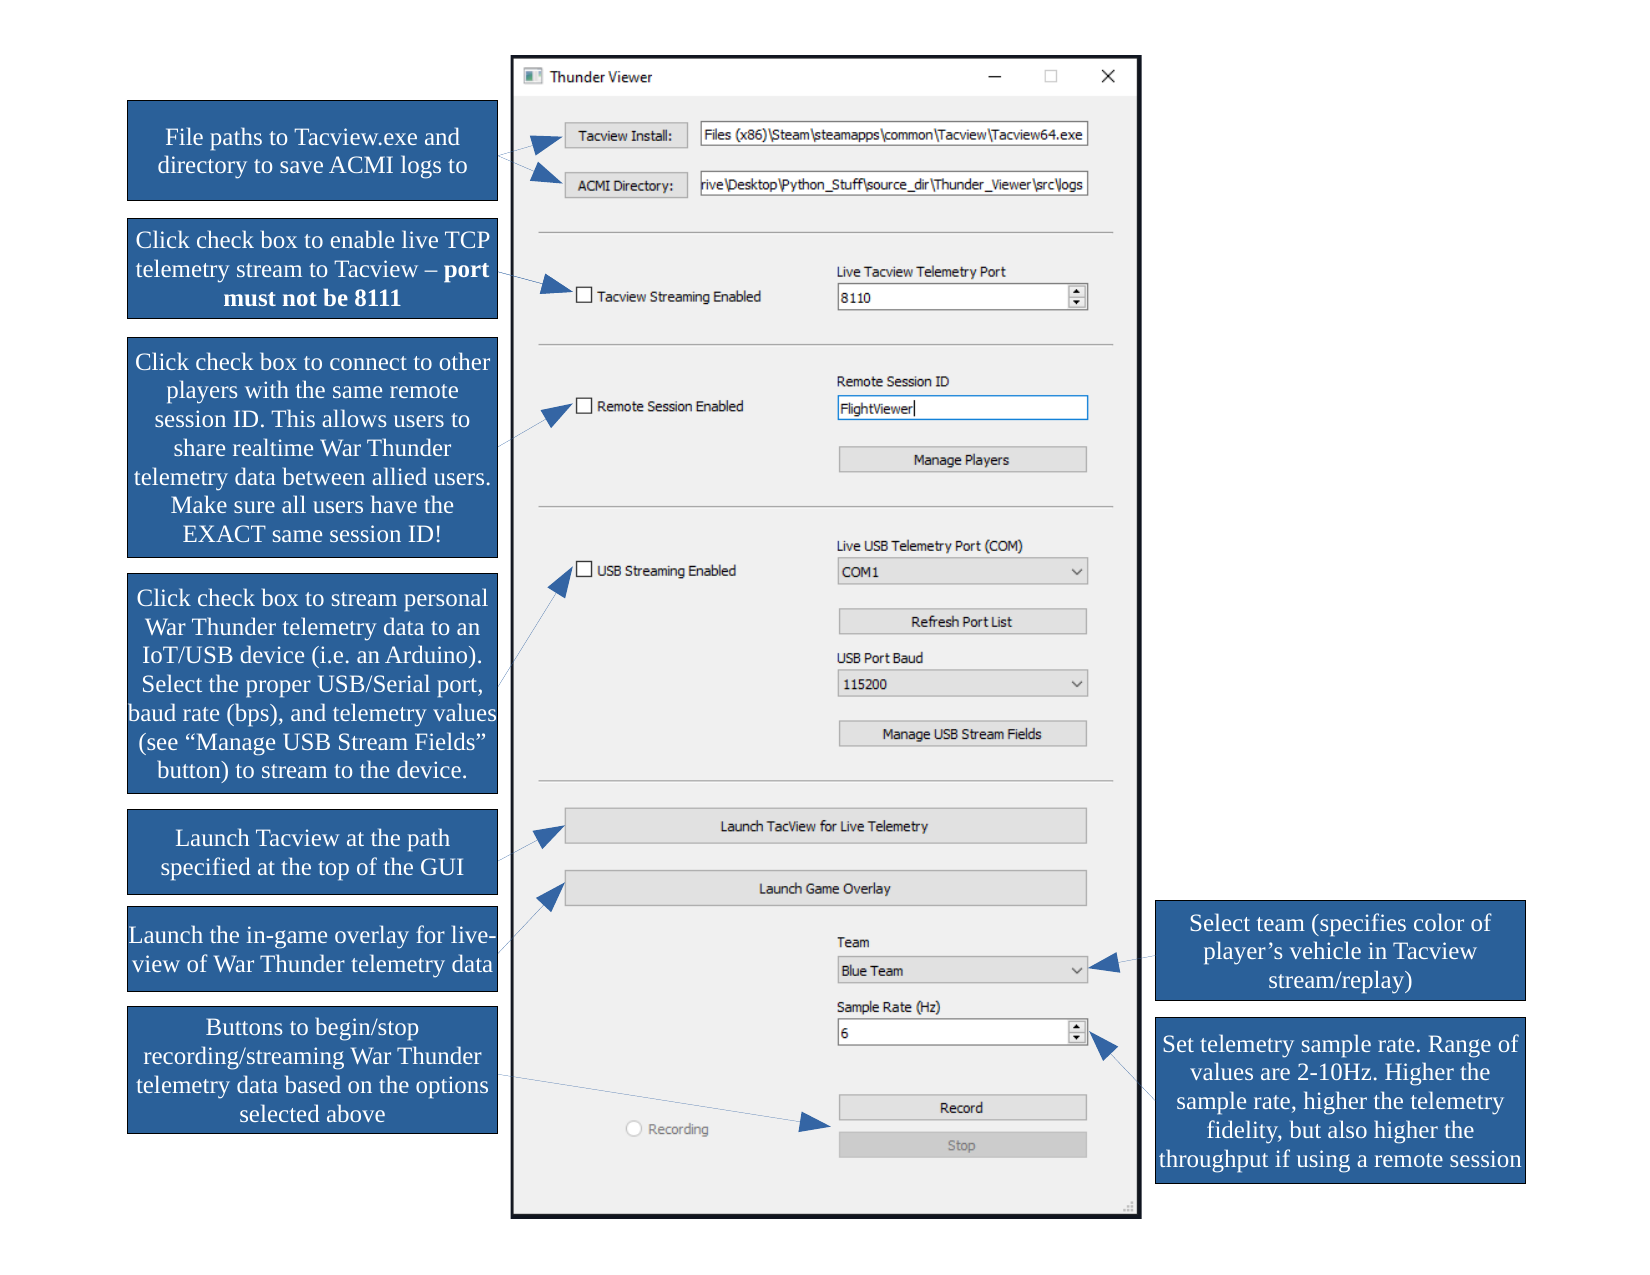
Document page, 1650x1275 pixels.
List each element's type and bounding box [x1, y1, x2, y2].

picture [510, 55, 1142, 1219]
